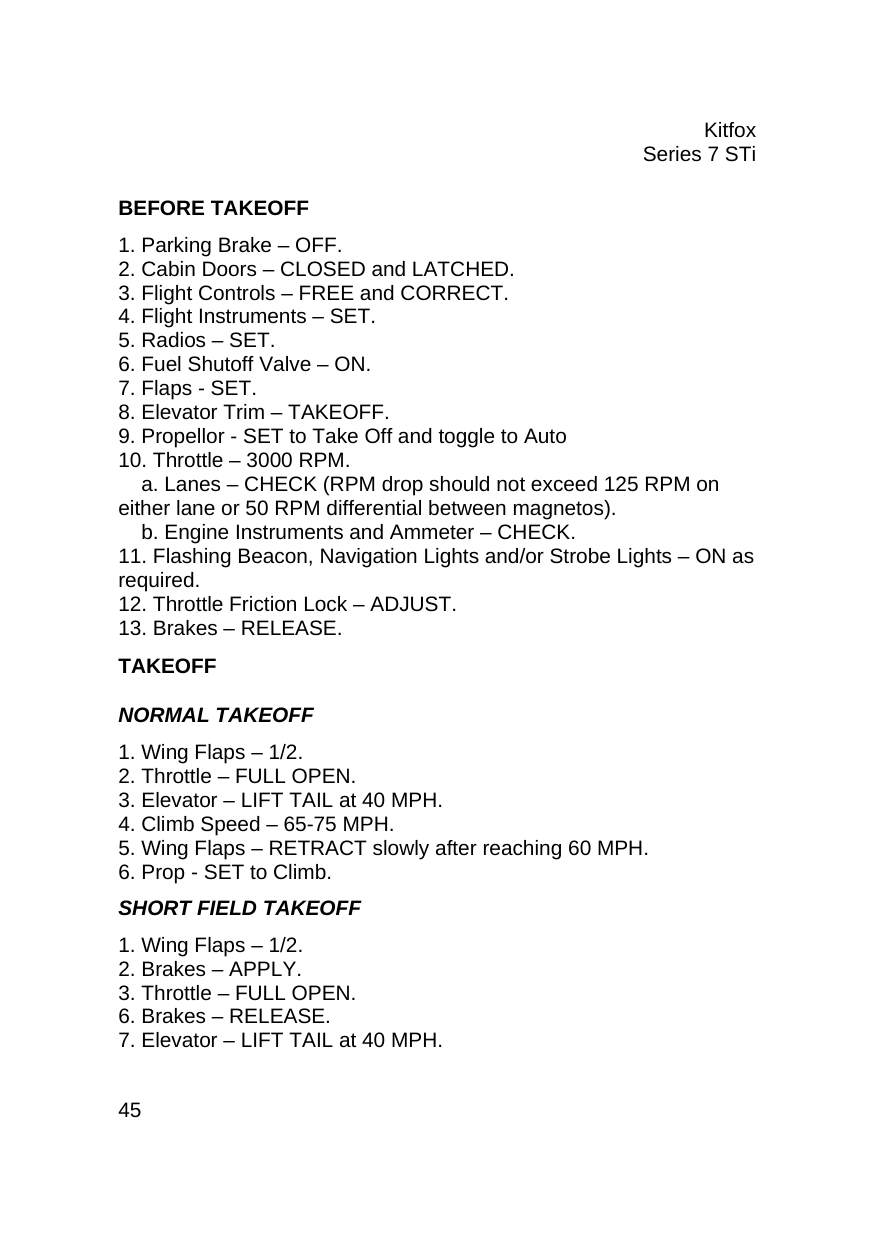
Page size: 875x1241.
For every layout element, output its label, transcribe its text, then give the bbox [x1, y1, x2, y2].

subtitle NORMAL TAKEOFF [118, 703, 756, 727]
text 13. Brakes – RELEASE. [118, 616, 756, 640]
text 8. Elevator Trim – TAKEOFF. [118, 400, 756, 424]
text 7. Elevator – LIFT TAIL at 40 MPH. [118, 1028, 756, 1052]
text 4. Climb Speed – 65-75 MPH. [118, 812, 756, 836]
text 1. Wing Flaps – 1/2. [118, 740, 756, 764]
subtitle BEFORE TAKEOFF [118, 196, 756, 220]
text 4. Flight Instruments – SET. [118, 304, 756, 328]
text 1. Parking Brake – OFF. [118, 232, 756, 256]
text 1. Wing Flaps – 1/2. [118, 932, 756, 956]
text a. Lanes – CHECK (RPM drop should not exceed 125 RPM on either lane or 50 RPM differential between magnetos). [118, 472, 756, 520]
text 2. Cabin Doors – CLOSED and LATCHED. [118, 256, 756, 280]
text 12. Throttle Friction Lock – ADJUST. [118, 592, 756, 616]
text 9. Propellor - SET to Take Off and toggle to Auto [118, 424, 756, 448]
subtitle TAKEOFF [118, 654, 756, 678]
text 6. Brakes – RELEASE. [118, 1004, 756, 1028]
text 2. Brakes – APPLY. [118, 956, 756, 980]
text 3. Elevator – LIFT TAIL at 40 MPH. [118, 788, 756, 812]
text 6. Fuel Shutoff Valve – ON. [118, 352, 756, 376]
text 3. Flight Controls – FREE and CORRECT. [118, 280, 756, 304]
text 5. Radios – SET. [118, 328, 756, 352]
subtitle SHORT FIELD TAKEOFF [118, 896, 756, 920]
text 6. Prop - SET to Climb. [118, 859, 756, 883]
text 3. Throttle – FULL OPEN. [118, 980, 756, 1004]
text 2. Throttle – FULL OPEN. [118, 764, 756, 788]
text 11. Flashing Beacon, Navigation Lights and/or Strobe Lights – ON as required. [118, 544, 756, 592]
text 10. Throttle – 3000 RPM. [118, 448, 756, 472]
text 7. Flaps - SET. [118, 376, 756, 400]
text b. Engine Instruments and Ammeter – CHECK. [118, 520, 756, 544]
text 5. Wing Flaps – RETRACT slowly after reaching 60 MPH. [118, 836, 756, 859]
